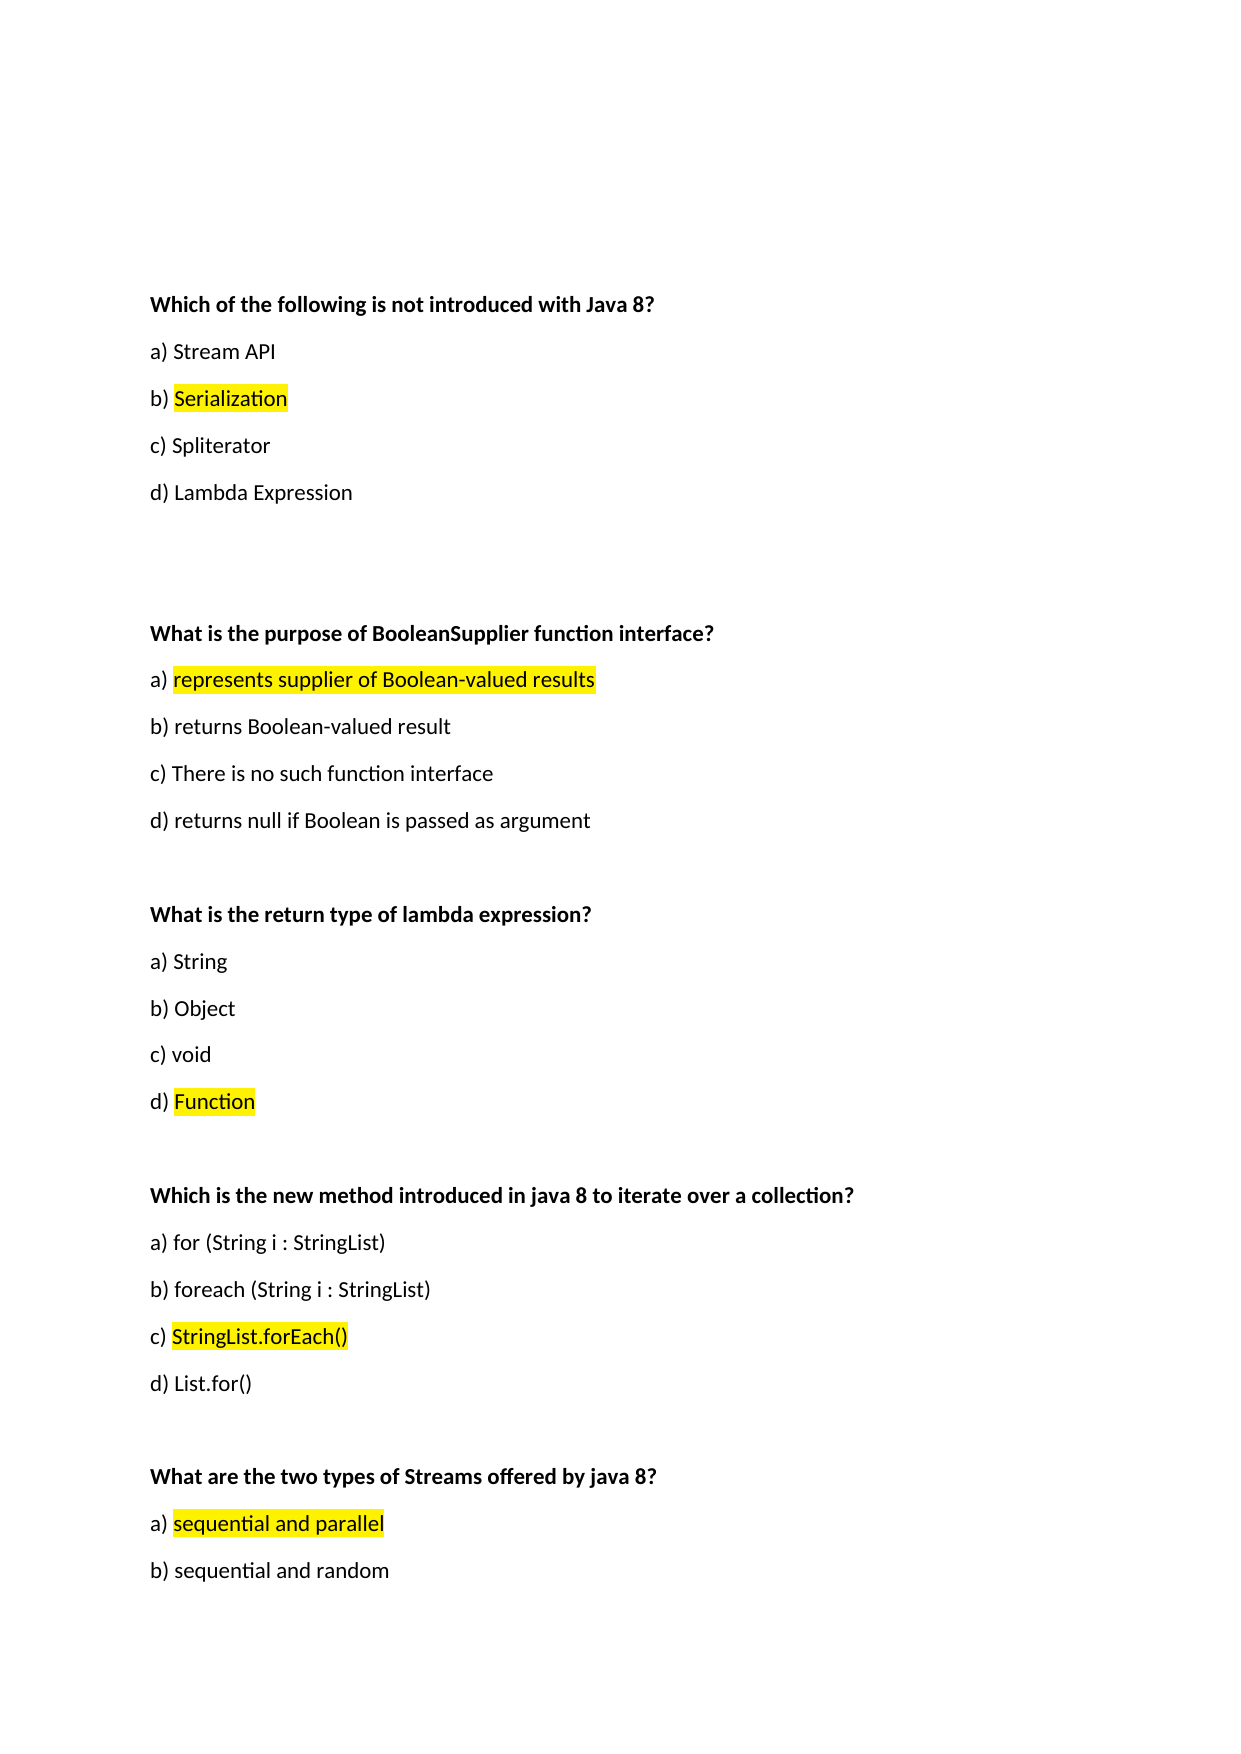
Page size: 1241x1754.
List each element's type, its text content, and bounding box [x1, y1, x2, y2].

text d) returns null if Boolean is passed as argument [150, 806, 1090, 834]
text a) represents supplier of Boolean-valued results [150, 666, 1090, 694]
text b) Serialization [150, 384, 1090, 412]
text What is the return type of lambda expression? [150, 900, 1090, 928]
text b) returns Boolean-valued result [150, 712, 1090, 741]
text c) There is no such function interface [150, 759, 1090, 787]
text b) Object [150, 994, 1090, 1022]
text Which of the following is not introduced with Java 8? [150, 291, 1090, 319]
text Which is the new method introduced in java 8 to iterate over a collection? [150, 1181, 1090, 1209]
text b) sequential and random [150, 1556, 1090, 1584]
text d) Lambda Expression [150, 478, 1090, 506]
text c) void [150, 1041, 1090, 1069]
text What is the purpose of BooleanSupplier function interface? [150, 619, 1090, 647]
text d) Function [150, 1087, 1090, 1116]
text a) sequential and parallel [150, 1509, 1090, 1537]
text a) for (String i : StringList) [150, 1228, 1090, 1256]
text a) Stream API [150, 337, 1090, 366]
text What are the two types of Streams offered by java 8? [150, 1462, 1090, 1491]
text b) foreach (String i : StringList) [150, 1275, 1090, 1303]
text c) StringList.forEach() [150, 1322, 1090, 1350]
text a) String [150, 947, 1090, 975]
text c) Spliterator [150, 431, 1090, 459]
text d) List.for() [150, 1369, 1090, 1397]
